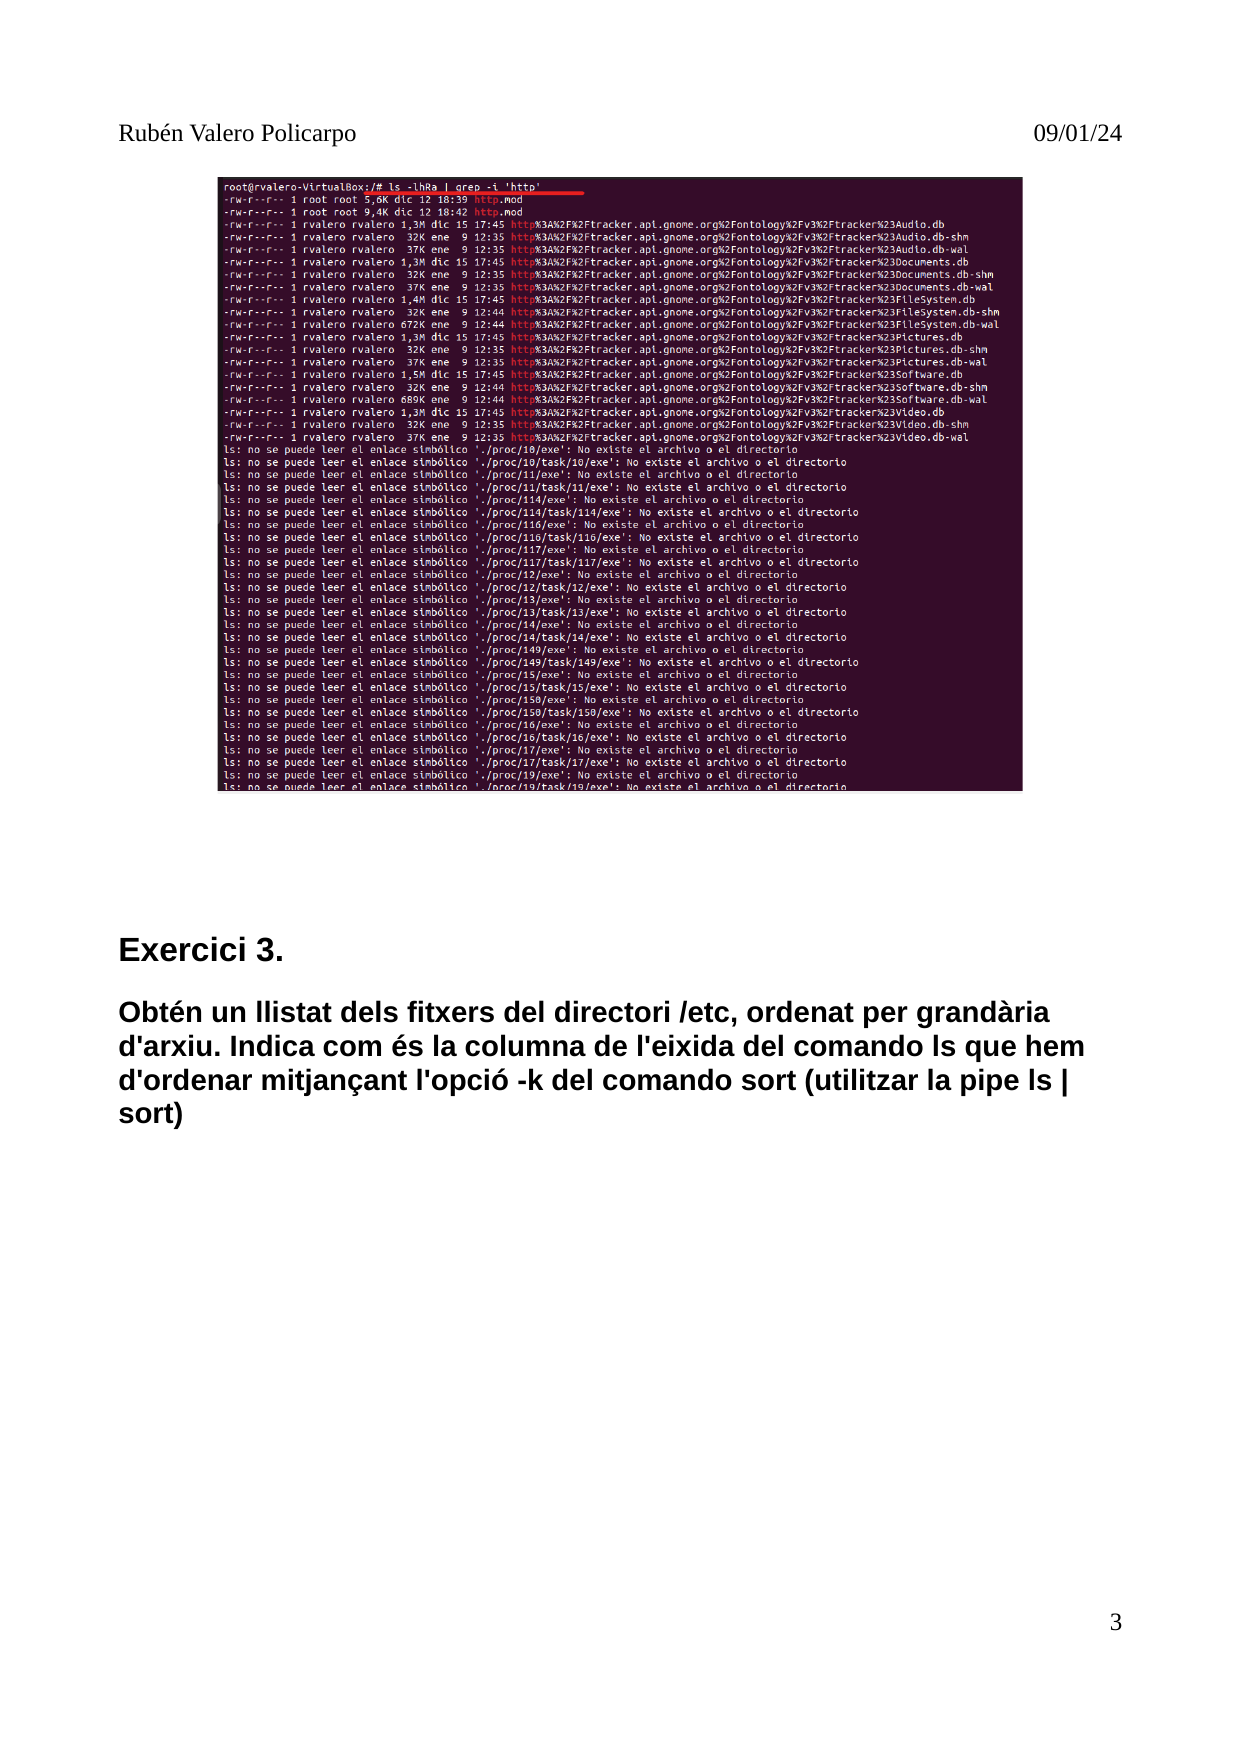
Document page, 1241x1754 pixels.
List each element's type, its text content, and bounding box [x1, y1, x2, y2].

subtitle Obtén un llistat dels fitxers del directori /etc, ordenat per grandària d'arxiu. Indica com és la columna de l'eixida del comando ls que hem d'ordenar mitjançant l'opció -k del comando sort (utilitzar la pipe ls | sort) [118, 995, 1122, 1130]
picture [217, 177, 1023, 794]
subtitle Exercici 3. [118, 929, 1122, 968]
